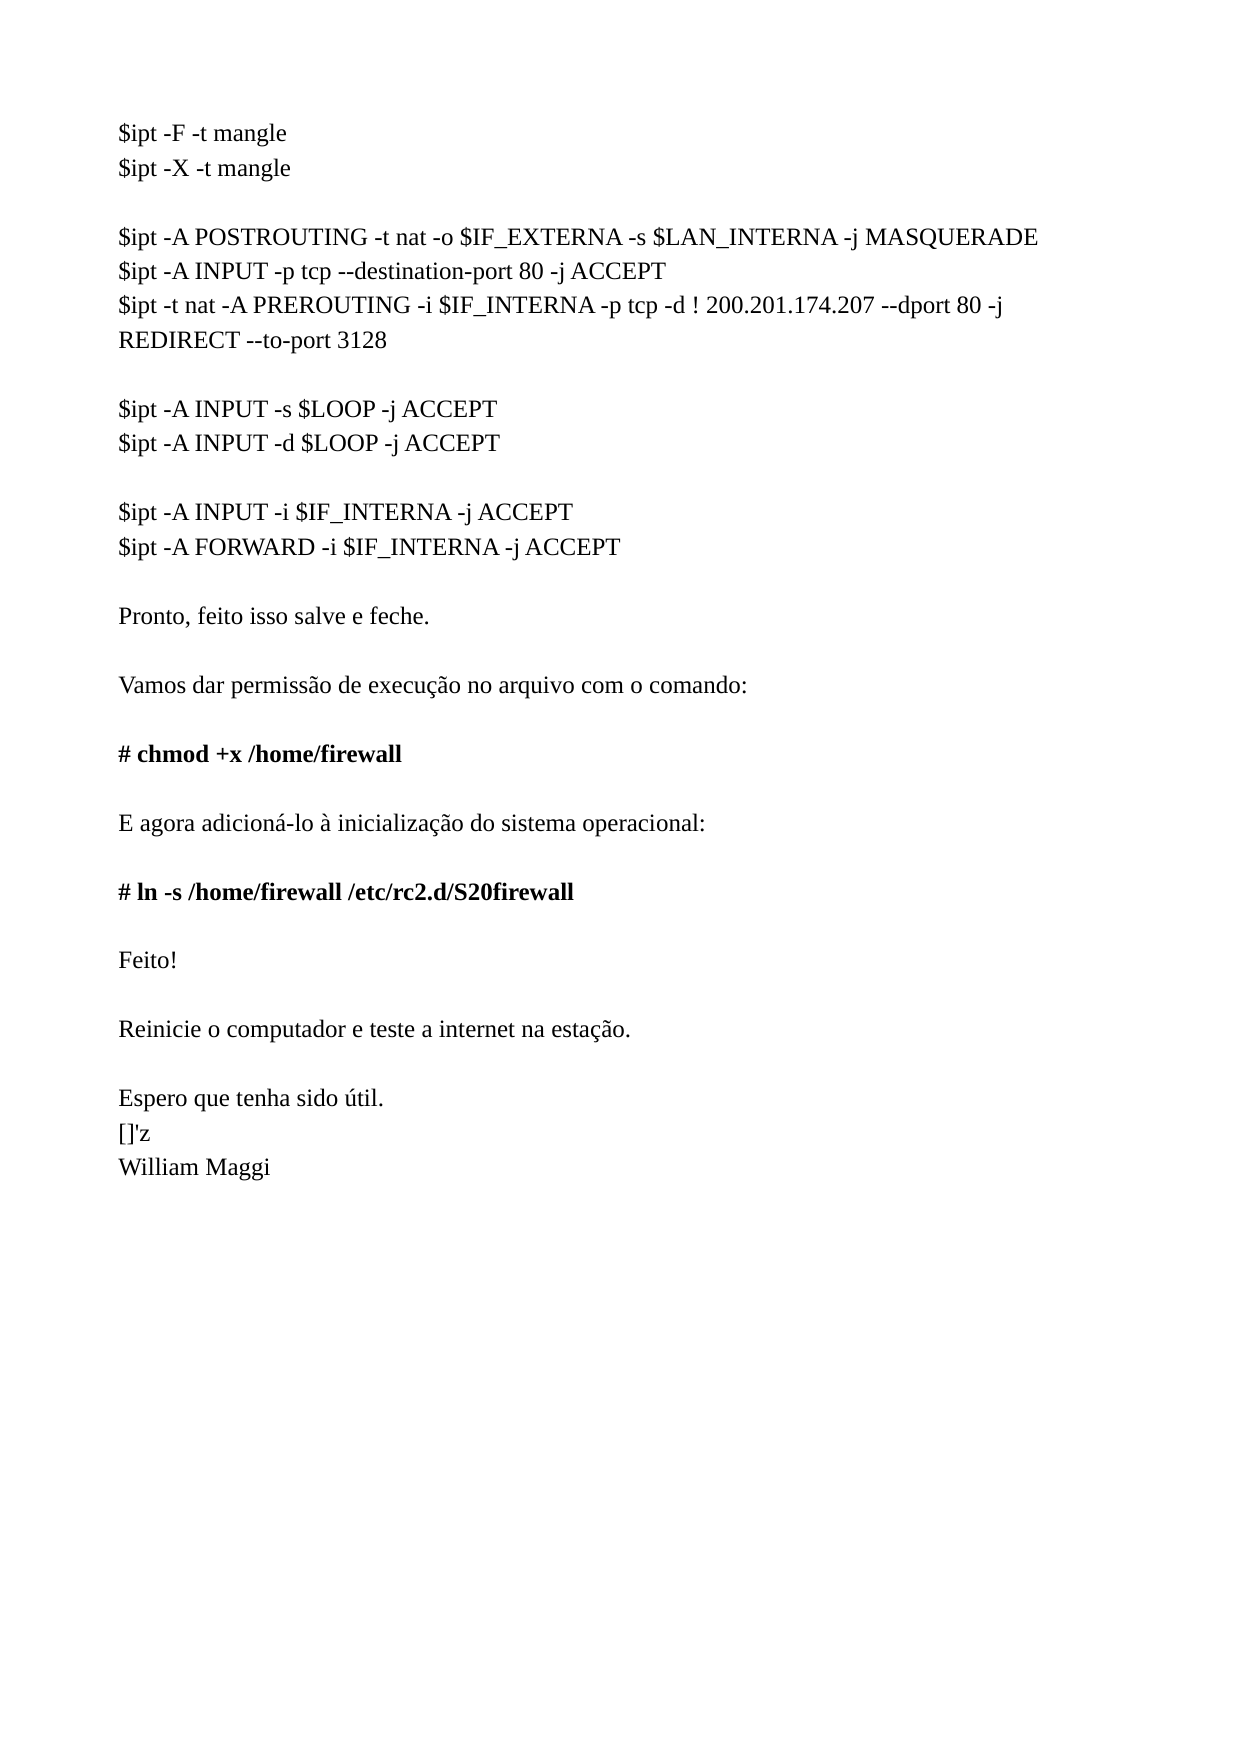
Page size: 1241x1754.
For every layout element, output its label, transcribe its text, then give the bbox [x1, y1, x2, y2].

text $ipt -F -t mangle $ipt -X -t mangle $ipt -A POSTROUTING -t nat -o $IF_EXTERNA -s $LAN_INTERNA -j MASQUERADE $ipt -A INPUT -p tcp --destination-port 80 -j ACCEPT $ipt -t nat -A PREROUTING -i $IF_INTERNA -p tcp -d ! 200.201.174.207 --dport 80 -j REDIRECT --to-port 3128 $ipt -A INPUT -s $LOOP -j ACCEPT $ipt -A INPUT -d $LOOP -j ACCEPT $ipt -A INPUT -i $IF_INTERNA -j ACCEPT $ipt -A FORWARD -i $IF_INTERNA -j ACCEPT [118, 118, 1122, 561]
text Pronto, feito isso salve e feche. Vamos dar permissão de execução no arquivo com o comando: # chmod +x /home/firewall E agora adicioná-lo à inicialização do sistema operacional: # ln -s /home/firewall /etc/rc2.d/S20firewall Feito! Reinicie o computador e teste a internet na estação. Espero que tenha sido útil. []'z William Maggi [118, 566, 1122, 1181]
